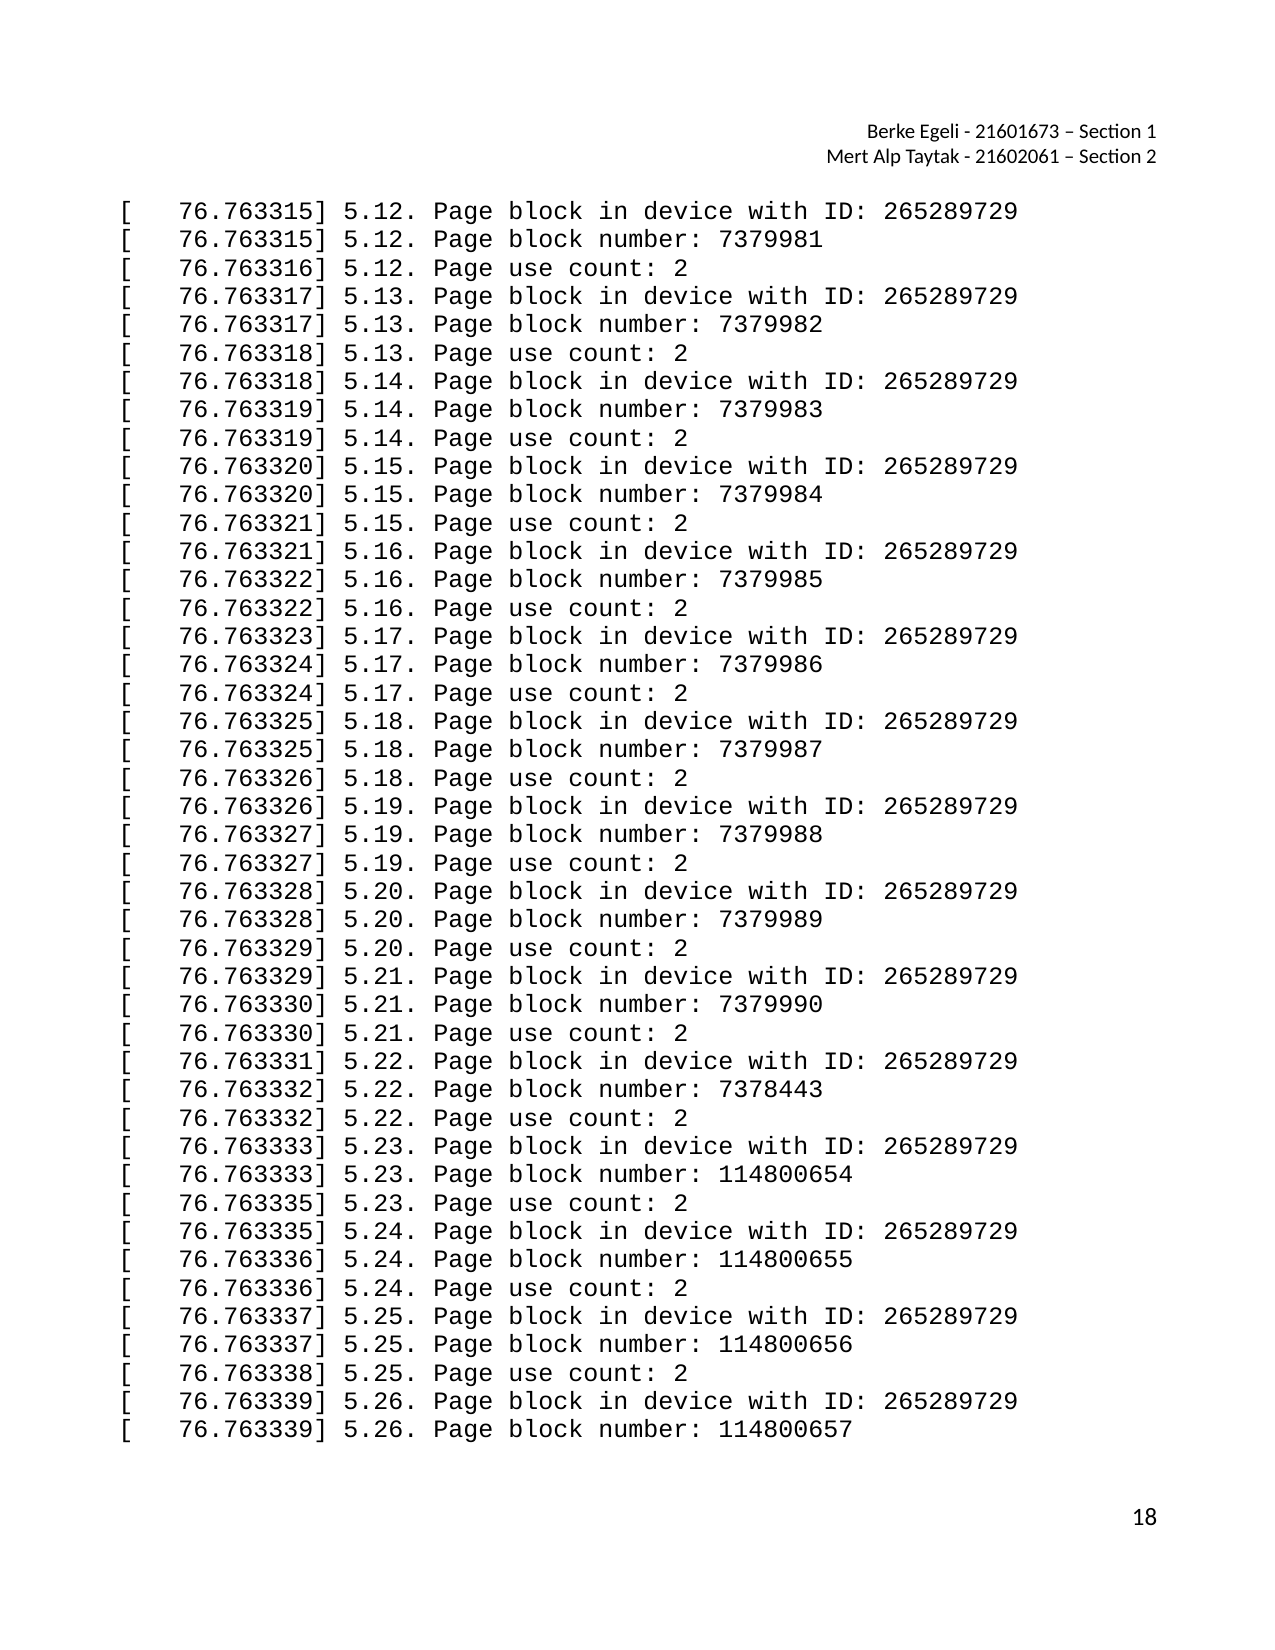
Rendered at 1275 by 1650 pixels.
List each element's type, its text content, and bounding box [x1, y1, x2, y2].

text [ 76.763331] 5.22. Page block in device with ID: 265289729 [118, 1048, 1157, 1077]
text [ 76.763321] 5.15. Page use count: 2 [118, 510, 1157, 538]
text [ 76.763330] 5.21. Page block number: 7379990 [118, 992, 1157, 1020]
text [ 76.763328] 5.20. Page block in device with ID: 265289729 [118, 878, 1157, 907]
text [ 76.763337] 5.25. Page block number: 114800656 [118, 1332, 1157, 1360]
text [ 76.763320] 5.15. Page block number: 7379984 [118, 482, 1157, 510]
text [ 76.763320] 5.15. Page block in device with ID: 265289729 [118, 453, 1157, 482]
text [ 76.763328] 5.20. Page block number: 7379989 [118, 907, 1157, 935]
text [ 76.763327] 5.19. Page block number: 7379988 [118, 822, 1157, 850]
text [ 76.763319] 5.14. Page use count: 2 [118, 425, 1157, 453]
text [ 76.763317] 5.13. Page block number: 7379982 [118, 312, 1157, 340]
text [ 76.763327] 5.19. Page use count: 2 [118, 850, 1157, 878]
text [ 76.763318] 5.13. Page use count: 2 [118, 340, 1157, 368]
text [ 76.763319] 5.14. Page block number: 7379983 [118, 397, 1157, 425]
text [ 76.763336] 5.24. Page use count: 2 [118, 1275, 1157, 1303]
text [ 76.763332] 5.22. Page use count: 2 [118, 1105, 1157, 1133]
text [ 76.763329] 5.20. Page use count: 2 [118, 935, 1157, 963]
text [ 76.763339] 5.26. Page block in device with ID: 265289729 [118, 1388, 1157, 1417]
text [ 76.763322] 5.16. Page block number: 7379985 [118, 567, 1157, 595]
text [ 76.763315] 5.12. Page block number: 7379981 [118, 227, 1157, 255]
text [ 76.763315] 5.12. Page block in device with ID: 265289729 [118, 198, 1157, 227]
text [ 76.763318] 5.14. Page block in device with ID: 265289729 [118, 368, 1157, 397]
text [ 76.763333] 5.23. Page block number: 114800654 [118, 1162, 1157, 1190]
text [ 76.763337] 5.25. Page block in device with ID: 265289729 [118, 1303, 1157, 1332]
text [ 76.763321] 5.16. Page block in device with ID: 265289729 [118, 538, 1157, 567]
text [ 76.763330] 5.21. Page use count: 2 [118, 1020, 1157, 1048]
text [ 76.763325] 5.18. Page block in device with ID: 265289729 [118, 708, 1157, 737]
text [ 76.763335] 5.24. Page block in device with ID: 265289729 [118, 1218, 1157, 1247]
text [ 76.763324] 5.17. Page block number: 7379986 [118, 652, 1157, 680]
text [ 76.763323] 5.17. Page block in device with ID: 265289729 [118, 623, 1157, 652]
text [ 76.763322] 5.16. Page use count: 2 [118, 595, 1157, 623]
text [ 76.763316] 5.12. Page use count: 2 [118, 255, 1157, 283]
text [ 76.763339] 5.26. Page block number: 114800657 [118, 1417, 1157, 1445]
text [ 76.763332] 5.22. Page block number: 7378443 [118, 1077, 1157, 1105]
text [ 76.763333] 5.23. Page block in device with ID: 265289729 [118, 1133, 1157, 1162]
text [ 76.763326] 5.19. Page block in device with ID: 265289729 [118, 793, 1157, 822]
text [ 76.763324] 5.17. Page use count: 2 [118, 680, 1157, 708]
text [ 76.763326] 5.18. Page use count: 2 [118, 765, 1157, 793]
text [ 76.763336] 5.24. Page block number: 114800655 [118, 1247, 1157, 1275]
text [ 76.763325] 5.18. Page block number: 7379987 [118, 737, 1157, 765]
text [ 76.763335] 5.23. Page use count: 2 [118, 1190, 1157, 1218]
text [ 76.763317] 5.13. Page block in device with ID: 265289729 [118, 283, 1157, 312]
text [ 76.763329] 5.21. Page block in device with ID: 265289729 [118, 963, 1157, 992]
text [ 76.763338] 5.25. Page use count: 2 [118, 1360, 1157, 1388]
